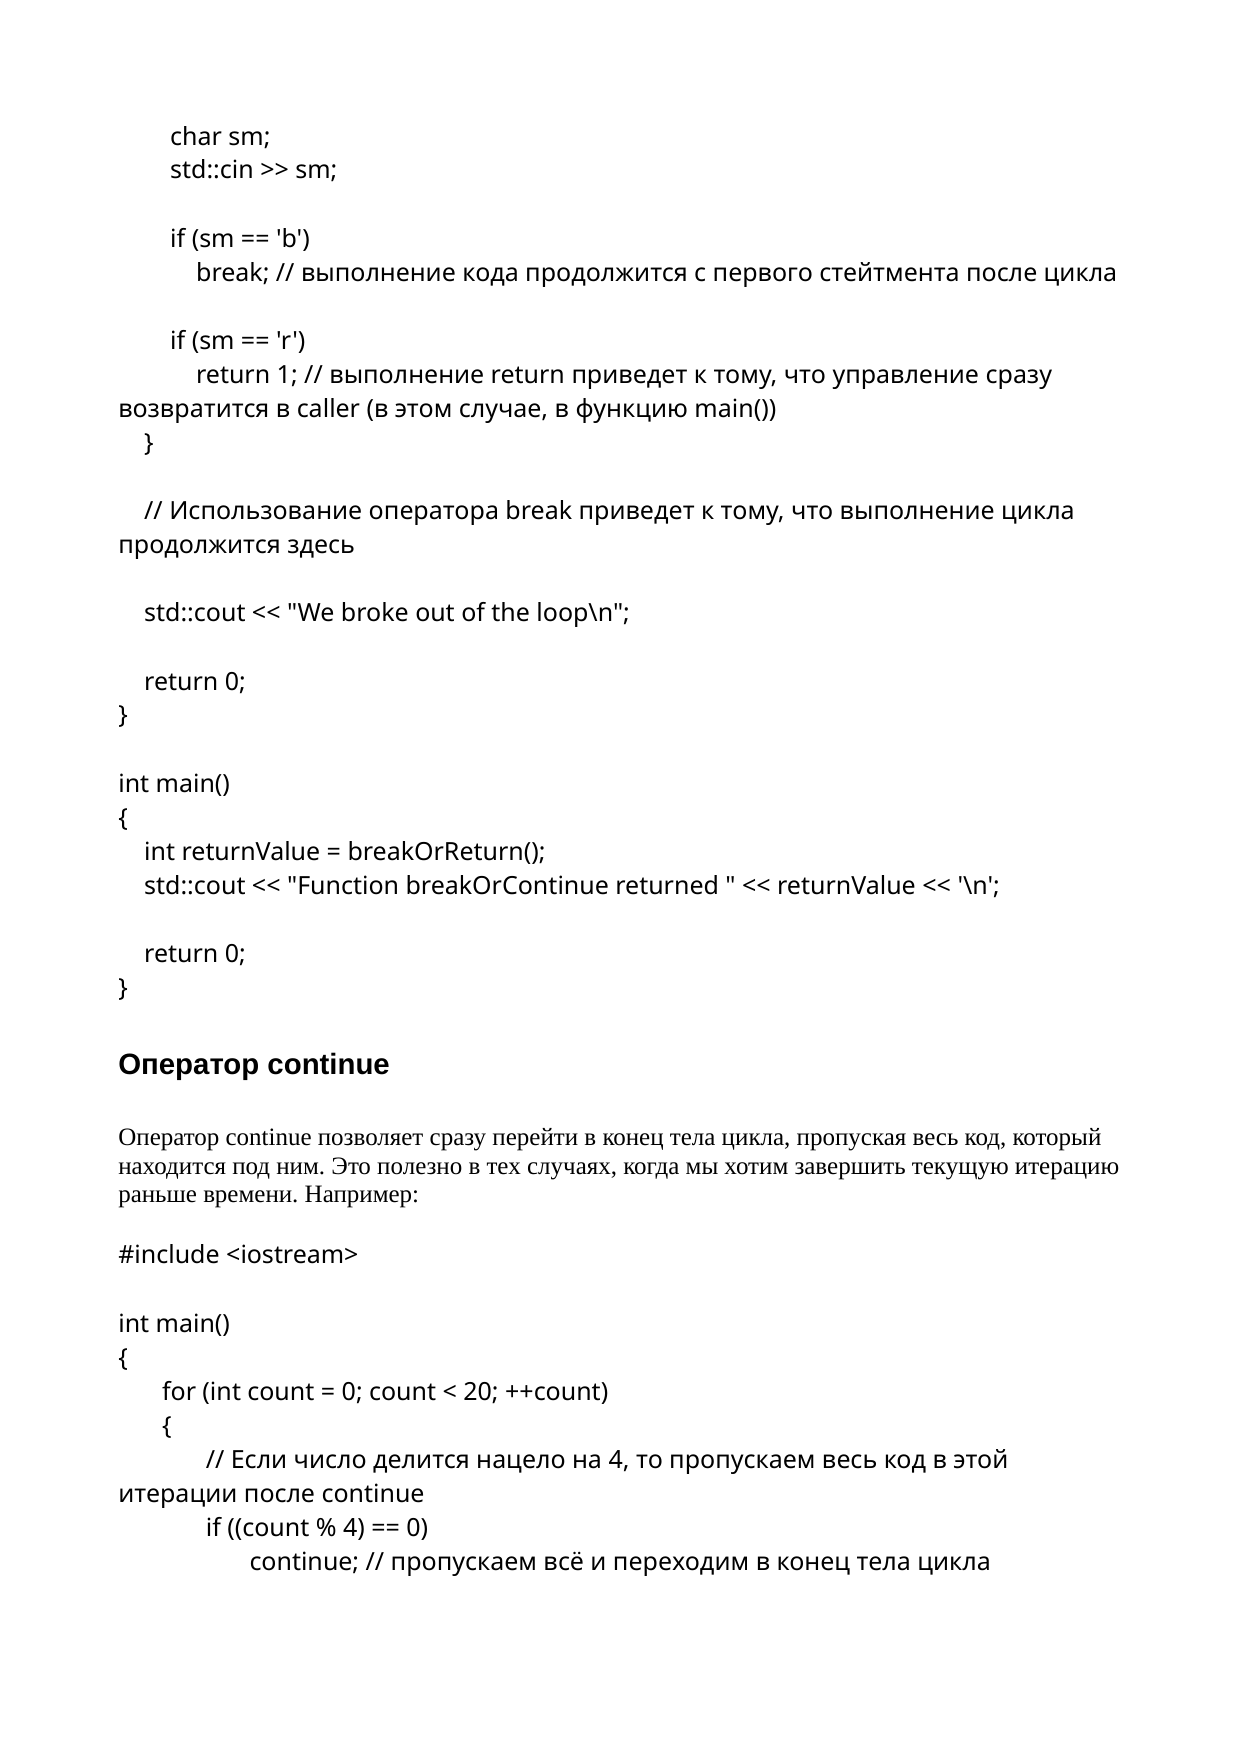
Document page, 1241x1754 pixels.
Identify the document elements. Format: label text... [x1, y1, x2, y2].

text for (int count = 0; count < 20; ++count) [118, 1373, 1122, 1407]
text int main() [118, 1305, 1122, 1339]
text { [118, 799, 1122, 833]
text char sm; [118, 118, 1122, 152]
text } [118, 970, 1122, 1004]
text std::cin >> sm; [118, 152, 1122, 186]
text if ((count % 4) == 0) [118, 1509, 1122, 1544]
text return 0; [118, 936, 1122, 970]
text std::cout << "Function breakOrContinue returned " << returnValue << '\n'; [118, 867, 1122, 902]
text if (sm == 'b') [118, 220, 1122, 254]
text { [118, 1339, 1122, 1373]
text break; // выполнение кода продолжится с первого стейтмента после цикла [118, 254, 1122, 288]
text return 0; [118, 663, 1122, 697]
text } [118, 697, 1122, 731]
text } [118, 425, 1122, 459]
text if (sm == 'r') [118, 322, 1122, 357]
text int main() [118, 765, 1122, 799]
text Оператор continue позволяет сразу перейти в конец тела цикла, пропуская весь код, который находится под ним. Это полезно в тех случаях, когда мы хотим завершить текущую итерацию раньше времени. Например: [118, 1122, 1122, 1208]
text { [118, 1407, 1122, 1441]
text // Использование оператора break приведет к тому, что выполнение цикла продолжится здесь [118, 493, 1122, 561]
subtitle Оператор continue [118, 1047, 1122, 1081]
text continue; // пропускаем всё и переходим в конец тела цикла [118, 1544, 1122, 1578]
text int returnValue = breakOrReturn(); [118, 833, 1122, 867]
text std::cout << "We broke out of the loop\n"; [118, 595, 1122, 629]
text // Если число делится нацело на 4, то пропускаем весь код в этой итерации после continue [118, 1441, 1122, 1509]
text #include <iostream> [118, 1237, 1122, 1271]
text return 1; // выполнение return приведет к тому, что управление сразу возвратится в caller (в этом случае, в функцию main()) [118, 357, 1122, 425]
